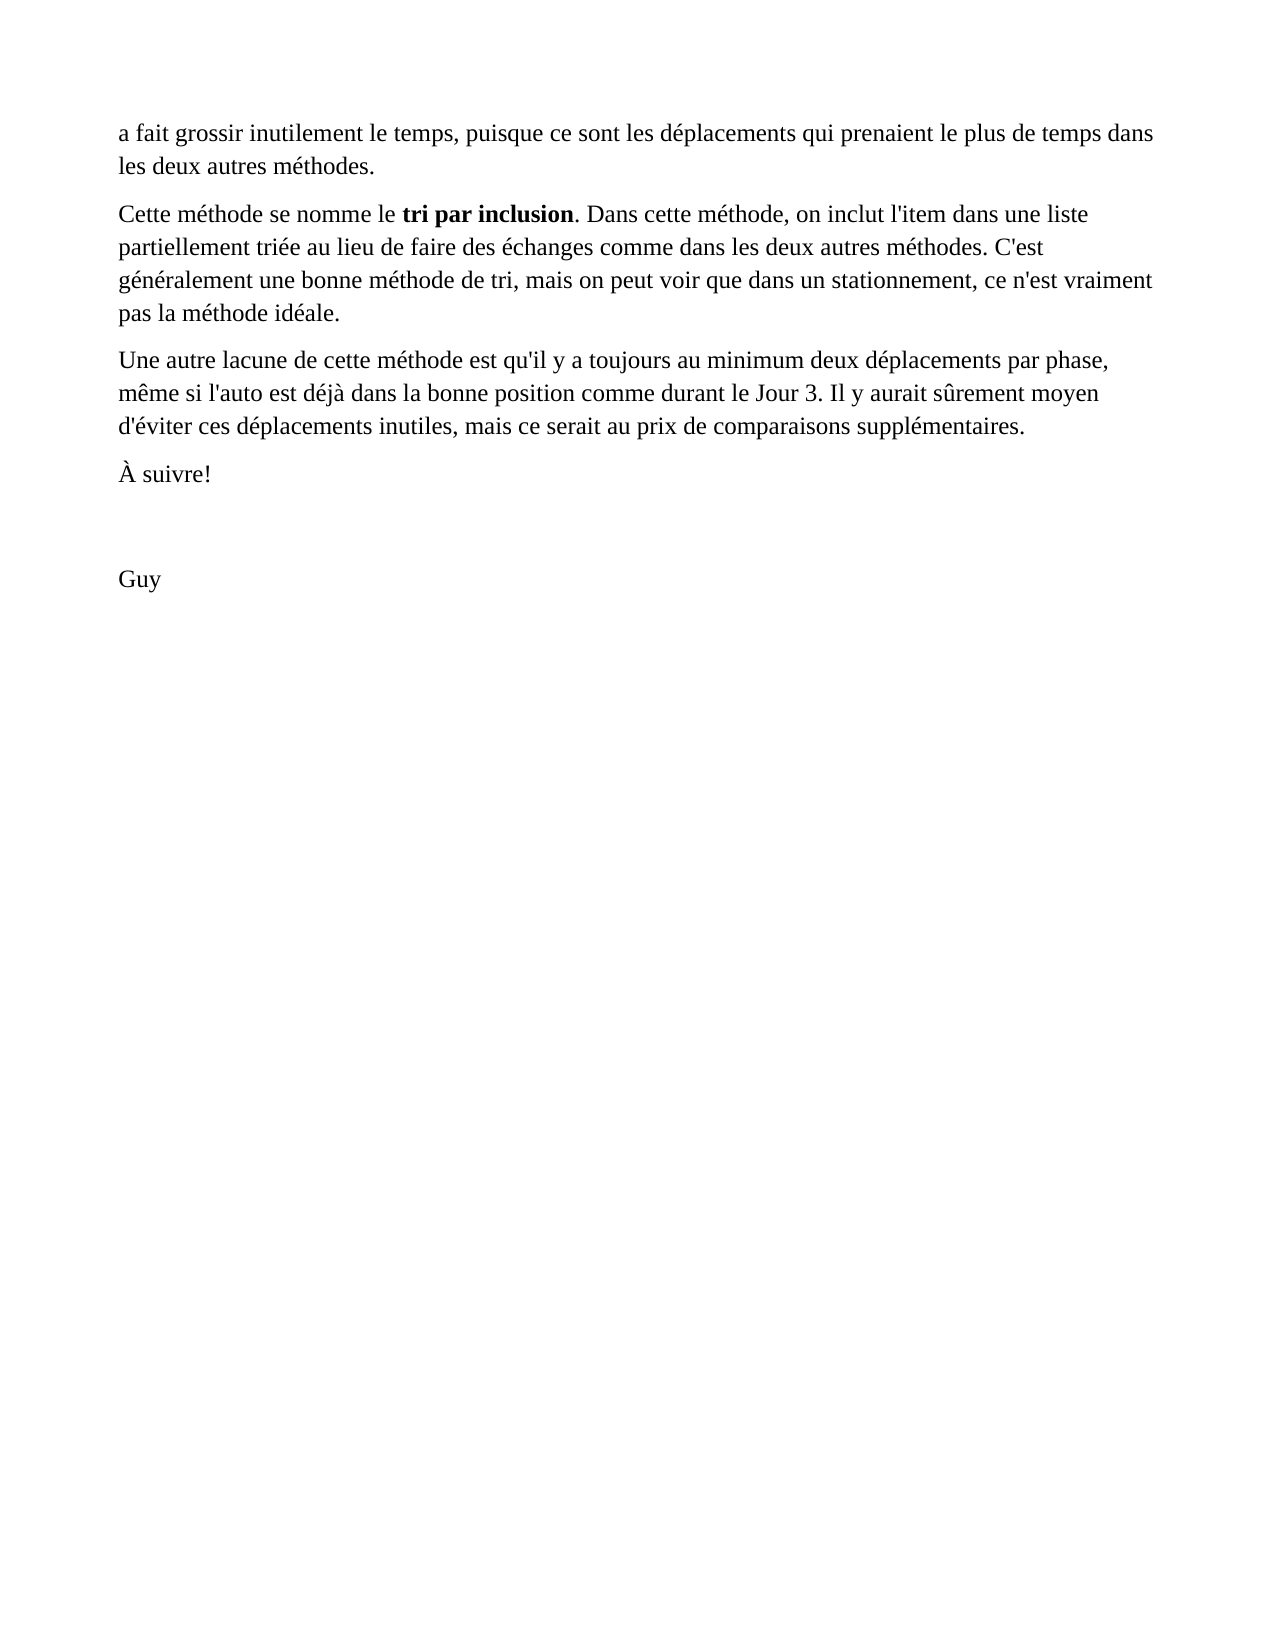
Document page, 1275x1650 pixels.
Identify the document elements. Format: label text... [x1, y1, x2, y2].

text À suivre! [118, 459, 1157, 488]
text Cette méthode se nomme le tri par inclusion. Dans cette méthode, on inclut l'item dans une liste partiellement triée au lieu de faire des échanges comme dans les deux autres méthodes. C'est généralement une bonne méthode de tri, mais on peut voir que dans un stationnement, ce n'est vraiment pas la méthode idéale. [118, 199, 1157, 327]
text Guy [118, 564, 1157, 593]
text Une autre lacune de cette méthode est qu'il y a toujours au minimum deux déplacements par phase, même si l'auto est déjà dans la bonne position comme durant le Jour 3. Il y aurait sûrement moyen d'éviter ces déplacements inutiles, mais ce serait au prix de comparaisons supplémentaires. [118, 345, 1157, 440]
text a fait grossir inutilement le temps, puisque ce sont les déplacements qui prenaient le plus de temps dans les deux autres méthodes. [118, 118, 1157, 180]
